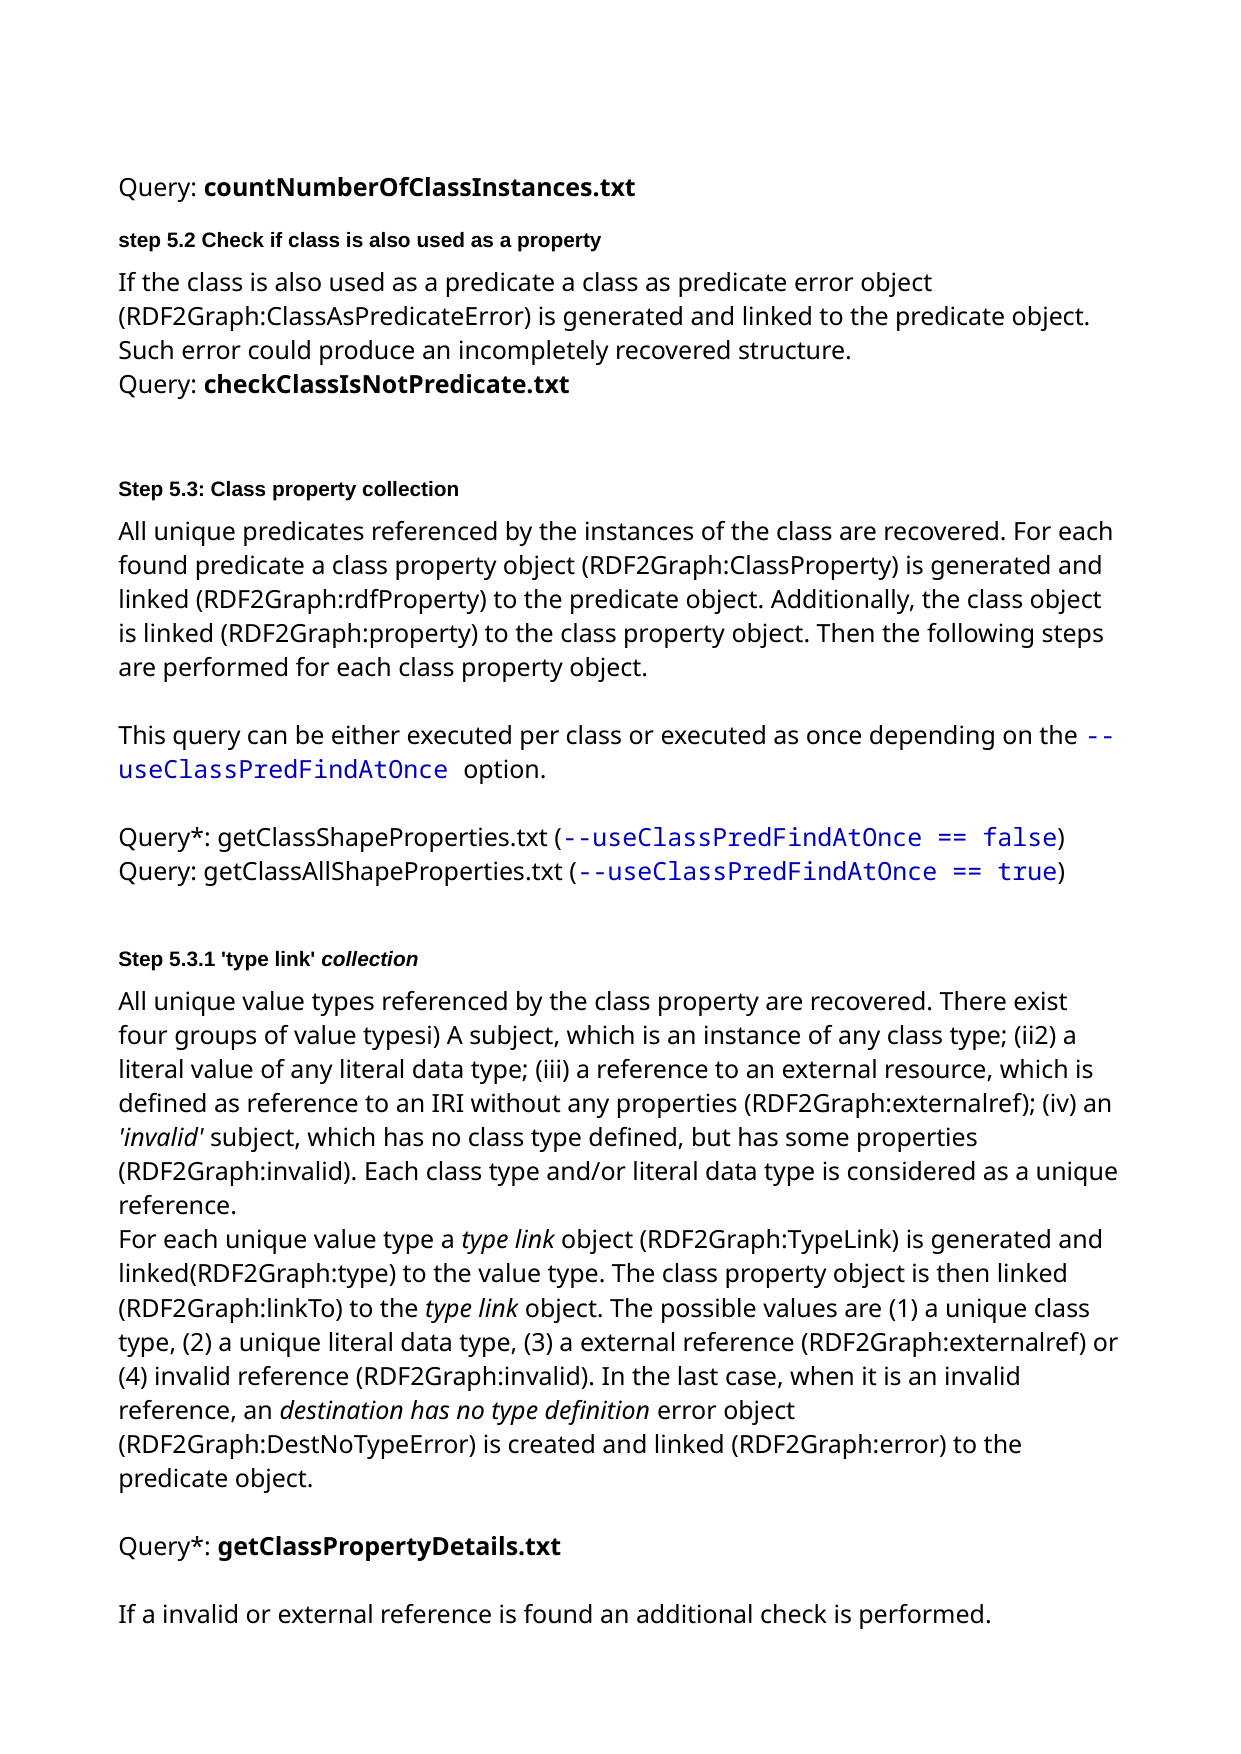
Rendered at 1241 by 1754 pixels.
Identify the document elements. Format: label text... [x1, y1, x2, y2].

text Query: countNumberOfClassInstances.txt [118, 169, 1122, 203]
text Query*: getClassPropertyDetails.txt [118, 1529, 1122, 1563]
text If a invalid or external reference is found an additional check is performed. [118, 1597, 1122, 1631]
text All unique value types referenced by the class property are recovered. There exist four groups of value typesi) A subject, which is an instance of any class type; (ii2) a literal value of any literal data type; (iii) a reference to an external resource, which is defined as reference to an IRI without any properties (RDF2Graph:externalref); (iv) an 'invalid' subject, which has no class type defined, but has some properties (RDF2Graph:invalid). Each class type and/or literal data type is considered as a unique reference. [118, 984, 1122, 1222]
subtitle Step 5.3.1 'type link' collection [118, 947, 1122, 971]
text For each unique value type a type link object (RDF2Graph:TypeLink) is generated and linked(RDF2Graph:type) to the value type. The class property object is then linked (RDF2Graph:linkTo) to the type link object. The possible values are (1) a unique class type, (2) a unique literal data type, (3) a external reference (RDF2Graph:externalref) or (4) invalid reference (RDF2Graph:invalid). In the last case, when it is an invalid reference, an destination has no type definition error object (RDF2Graph:DestNoTypeError) is created and linked (RDF2Graph:error) to the predicate object. [118, 1222, 1122, 1494]
text Query: getClassAllShapeProperties.txt (--useClassPredFindAtOnce == true) [118, 854, 1122, 888]
text All unique predicates referenced by the instances of the class are recovered. For each found predicate a class property object (RDF2Graph:ClassProperty) is generated and linked (RDF2Graph:rdfProperty) to the predicate object. Additionally, the class object is linked (RDF2Graph:property) to the class property object. Then the following steps are performed for each class property object. [118, 513, 1122, 684]
subtitle step 5.2 Check if class is also used as a property [118, 228, 1122, 252]
text This query can be either executed per class or executed as once depending on the --useClassPredFindAtOnce option. [118, 718, 1122, 786]
text If the class is also used as a predicate a class as predicate error object (RDF2Graph:ClassAsPredicateError) is generated and linked to the predicate object. Such error could produce an incompletely recovered structure. [118, 265, 1122, 367]
text Query*: getClassShapeProperties.txt (--useClassPredFindAtOnce == false) [118, 820, 1122, 854]
subtitle Step 5.3: Class property collection [118, 477, 1122, 501]
text Query: checkClassIsNotPredicate.txt [118, 367, 1122, 401]
